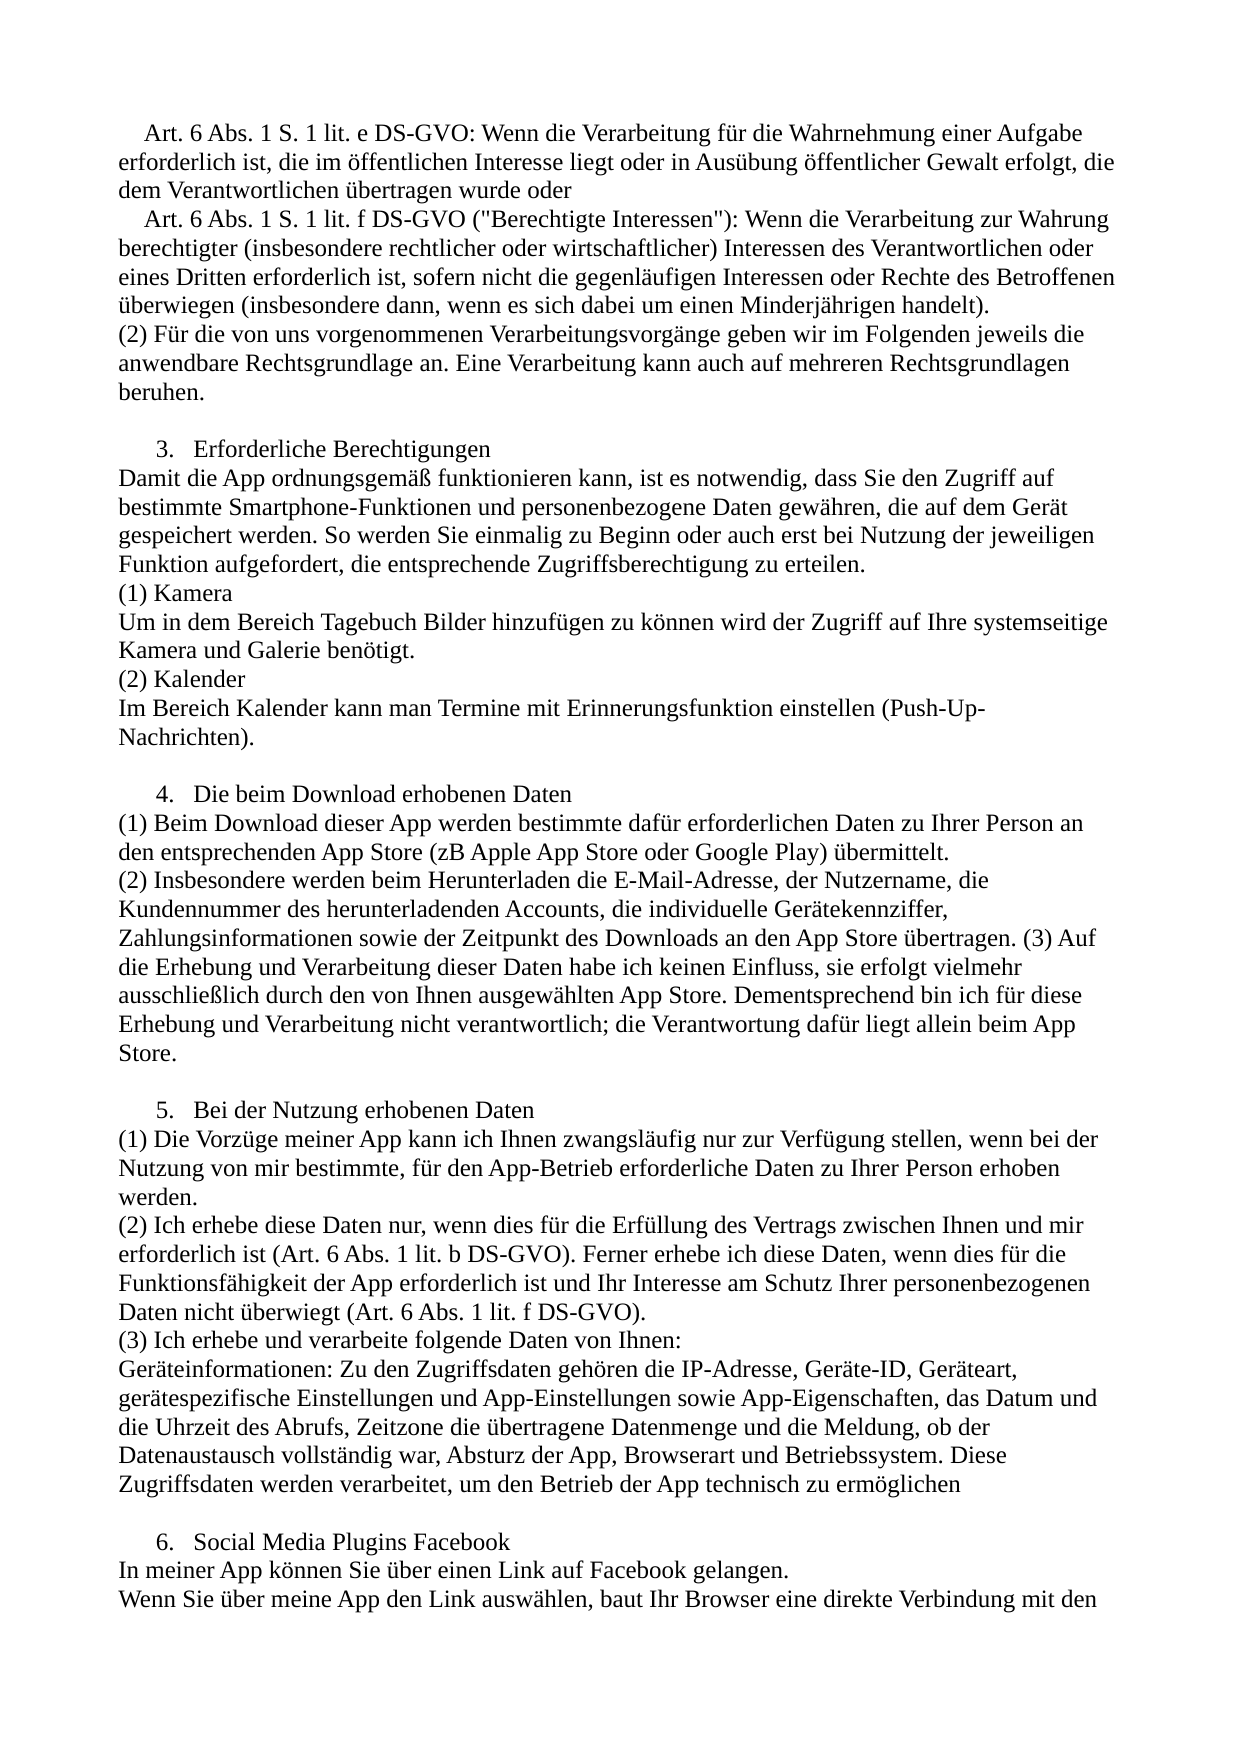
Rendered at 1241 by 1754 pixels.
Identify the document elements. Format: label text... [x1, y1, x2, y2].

text (2) Kalender [118, 664, 1122, 693]
text Damit die App ordnungsgemäß funktionieren kann, ist es notwendig, dass Sie den Zugriff auf bestimmte Smartphone-Funktionen und personenbezogene Daten gewähren, die auf dem Gerät gespeichert werden. So werden Sie einmalig zu Beginn oder auch erst bei Nutzung der jeweiligen Funktion aufgefordert, die entsprechende Zugriffsberechtigung zu erteilen. [118, 463, 1122, 578]
text  Art. 6 Abs. 1 S. 1 lit. f DS-GVO ("Berechtigte Interessen"): Wenn die Verarbeitung zur Wahrung berechtigter (insbesondere rechtlicher oder wirtschaftlicher) Interessen des Verantwortlichen oder eines Dritten erforderlich ist, sofern nicht die gegenläufigen Interessen oder Rechte des Betroffenen überwiegen (insbesondere dann, wenn es sich dabei um einen Minderjährigen handelt). [118, 204, 1122, 319]
list Social Media Plugins Facebook [156, 1527, 1122, 1556]
list Die beim Download erhobenen Daten [156, 779, 1122, 808]
text Geräteinformationen: Zu den Zugriffsdaten gehören die IP-Adresse, Geräte-ID, Geräteart, gerätespezifische Einstellungen und App-Einstellungen sowie App-Eigenschaften, das Datum und die Uhrzeit des Abrufs, Zeitzone die übertragene Datenmenge und die Meldung, ob der Datenaustausch vollständig war, Absturz der App, Browserart und Betriebssystem. Diese Zugriffsdaten werden verarbeitet, um den Betrieb der App technisch zu ermöglichen [118, 1354, 1122, 1498]
text In meiner App können Sie über einen Link auf Facebook gelangen. [118, 1556, 1122, 1584]
text (1) Kamera [118, 578, 1122, 607]
text (2) Ich erhebe diese Daten nur, wenn dies für die Erfüllung des Vertrags zwischen Ihnen und mir erforderlich ist (Art. 6 Abs. 1 lit. b DS-GVO). Ferner erhebe ich diese Daten, wenn dies für die Funktionsfähigkeit der App erforderlich ist und Ihr Interesse am Schutz Ihrer personenbezogenen Daten nicht überwiegt (Art. 6 Abs. 1 lit. f DS-GVO). [118, 1211, 1122, 1326]
list Bei der Nutzung erhobenen Daten [156, 1096, 1122, 1124]
text (3) Ich erhebe und verarbeite folgende Daten von Ihnen: [118, 1326, 1122, 1354]
text (2) Für die von uns vorgenommenen Verarbeitungsvorgänge geben wir im Folgenden jeweils die anwendbare Rechtsgrundlage an. Eine Verarbeitung kann auch auf mehreren Rechtsgrundlagen beruhen. [118, 319, 1122, 406]
text (1) Die Vorzüge meiner App kann ich Ihnen zwangsläufig nur zur Verfügung stellen, wenn bei der Nutzung von mir bestimmte, für den App-Betrieb erforderliche Daten zu Ihrer Person erhoben werden. [118, 1124, 1122, 1211]
text Wenn Sie über meine App den Link auswählen, baut Ihr Browser eine direkte Verbindung mit den [118, 1584, 1122, 1613]
text (2) Insbesondere werden beim Herunterladen die E-Mail-Adresse, der Nutzername, die Kundennummer des herunterladenden Accounts, die individuelle Gerätekennziffer, Zahlungsinformationen sowie der Zeitpunkt des Downloads an den App Store übertragen. (3) Auf die Erhebung und Verarbeitung dieser Daten habe ich keinen Einfluss, sie erfolgt vielmehr ausschließlich durch den von Ihnen ausgewählten App Store. Dementsprechend bin ich für diese Erhebung und Verarbeitung nicht verantwortlich; die Verantwortung dafür liegt allein beim App Store. [118, 866, 1122, 1067]
list Erforderliche Berechtigungen [156, 434, 1122, 463]
text  Art. 6 Abs. 1 S. 1 lit. e DS-GVO: Wenn die Verarbeitung für die Wahrnehmung einer Aufgabe erforderlich ist, die im öffentlichen Interesse liegt oder in Ausübung öffentlicher Gewalt erfolgt, die dem Verantwortlichen übertragen wurde oder [118, 118, 1122, 204]
text (1) Beim Download dieser App werden bestimmte dafür erforderlichen Daten zu Ihrer Person an den entsprechenden App Store (zB Apple App Store oder Google Play) übermittelt. [118, 808, 1122, 866]
text Um in dem Bereich Tagebuch Bilder hinzufügen zu können wird der Zugriff auf Ihre systemseitige Kamera und Galerie benötigt. [118, 607, 1122, 664]
text Im Bereich Kalender kann man Termine mit Erinnerungsfunktion einstellen (Push-Up-Nachrichten). [118, 693, 1122, 751]
